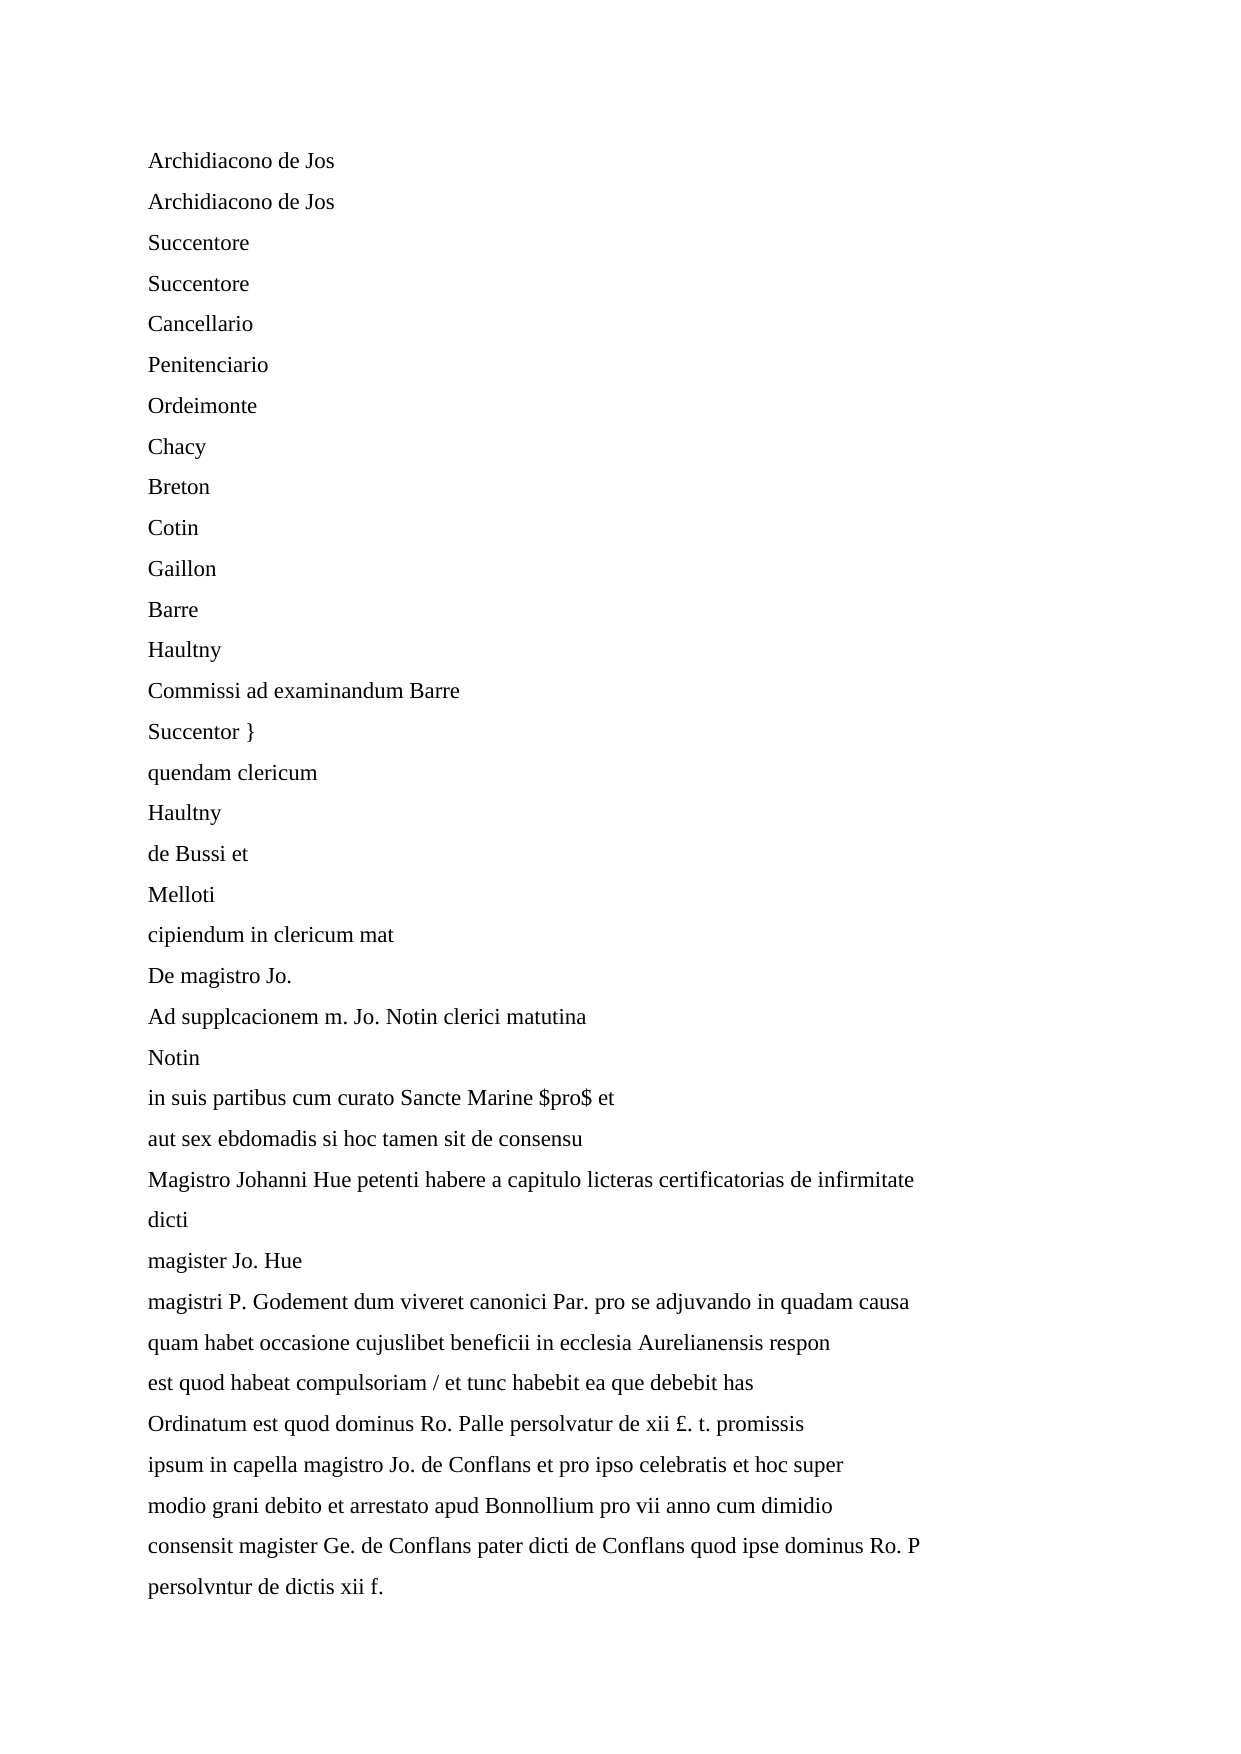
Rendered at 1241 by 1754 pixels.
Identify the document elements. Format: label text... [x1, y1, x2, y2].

text persolvntur de dictis xii f. [148, 1573, 1093, 1599]
text aut sex ebdomadis si hoc tamen sit de consensu [148, 1125, 1093, 1151]
text Succentore [148, 229, 1093, 255]
text Cotin [148, 514, 1093, 541]
text Haultny [148, 636, 1093, 663]
text Succentore [148, 270, 1093, 296]
text Chacy [148, 433, 1093, 459]
text in suis partibus cum curato Sancte Marine $pro$ et [148, 1084, 1093, 1111]
text magistri P. Godement dum viveret canonici Par. pro se adjuvando in quadam causa [148, 1288, 1093, 1314]
text Commissi ad examinandum Barre [148, 677, 1093, 703]
text de Bussi et [148, 840, 1093, 866]
text Ordinatum est quod dominus Ro. Palle persolvatur de xii £. t. promissis [148, 1410, 1093, 1437]
text quam habet occasione cujuslibet beneficii in ecclesia Aurelianensis respon [148, 1329, 1093, 1355]
text dicti [148, 1207, 1093, 1233]
text Penitenciario [148, 351, 1093, 378]
text De magistro Jo. [148, 962, 1093, 988]
text ipsum in capella magistro Jo. de Conflans et pro ipso celebratis et hoc super [148, 1451, 1093, 1477]
text quendam clericum [148, 758, 1093, 785]
text est quod habeat compulsoriam / et tunc habebit ea que debebit has [148, 1369, 1093, 1396]
text Gaillon [148, 555, 1093, 581]
text magister Jo. Hue [148, 1247, 1093, 1274]
text cipiendum in clericum mat [148, 921, 1093, 948]
text Notin [148, 1044, 1093, 1070]
text Barre [148, 596, 1093, 622]
text Melloti [148, 881, 1093, 907]
text modio grani debito et arrestato apud Bonnollium pro vii anno cum dimidio [148, 1492, 1093, 1518]
text consensit magister Ge. de Conflans pater dicti de Conflans quod ipse dominus Ro. P [148, 1532, 1093, 1559]
text Breton [148, 473, 1093, 500]
text Magistro Johanni Hue petenti habere a capitulo licteras certificatorias de infirmitate [148, 1166, 1093, 1192]
text Ad supplcacionem m. Jo. Notin clerici matutina [148, 1003, 1093, 1029]
text Archidiacono de Jos [148, 188, 1093, 215]
text Archidiacono de Jos [148, 148, 1093, 174]
text Succentor } [148, 718, 1093, 744]
text Haultny [148, 799, 1093, 826]
text Ordeimonte [148, 392, 1093, 418]
text Cancellario [148, 311, 1093, 337]
